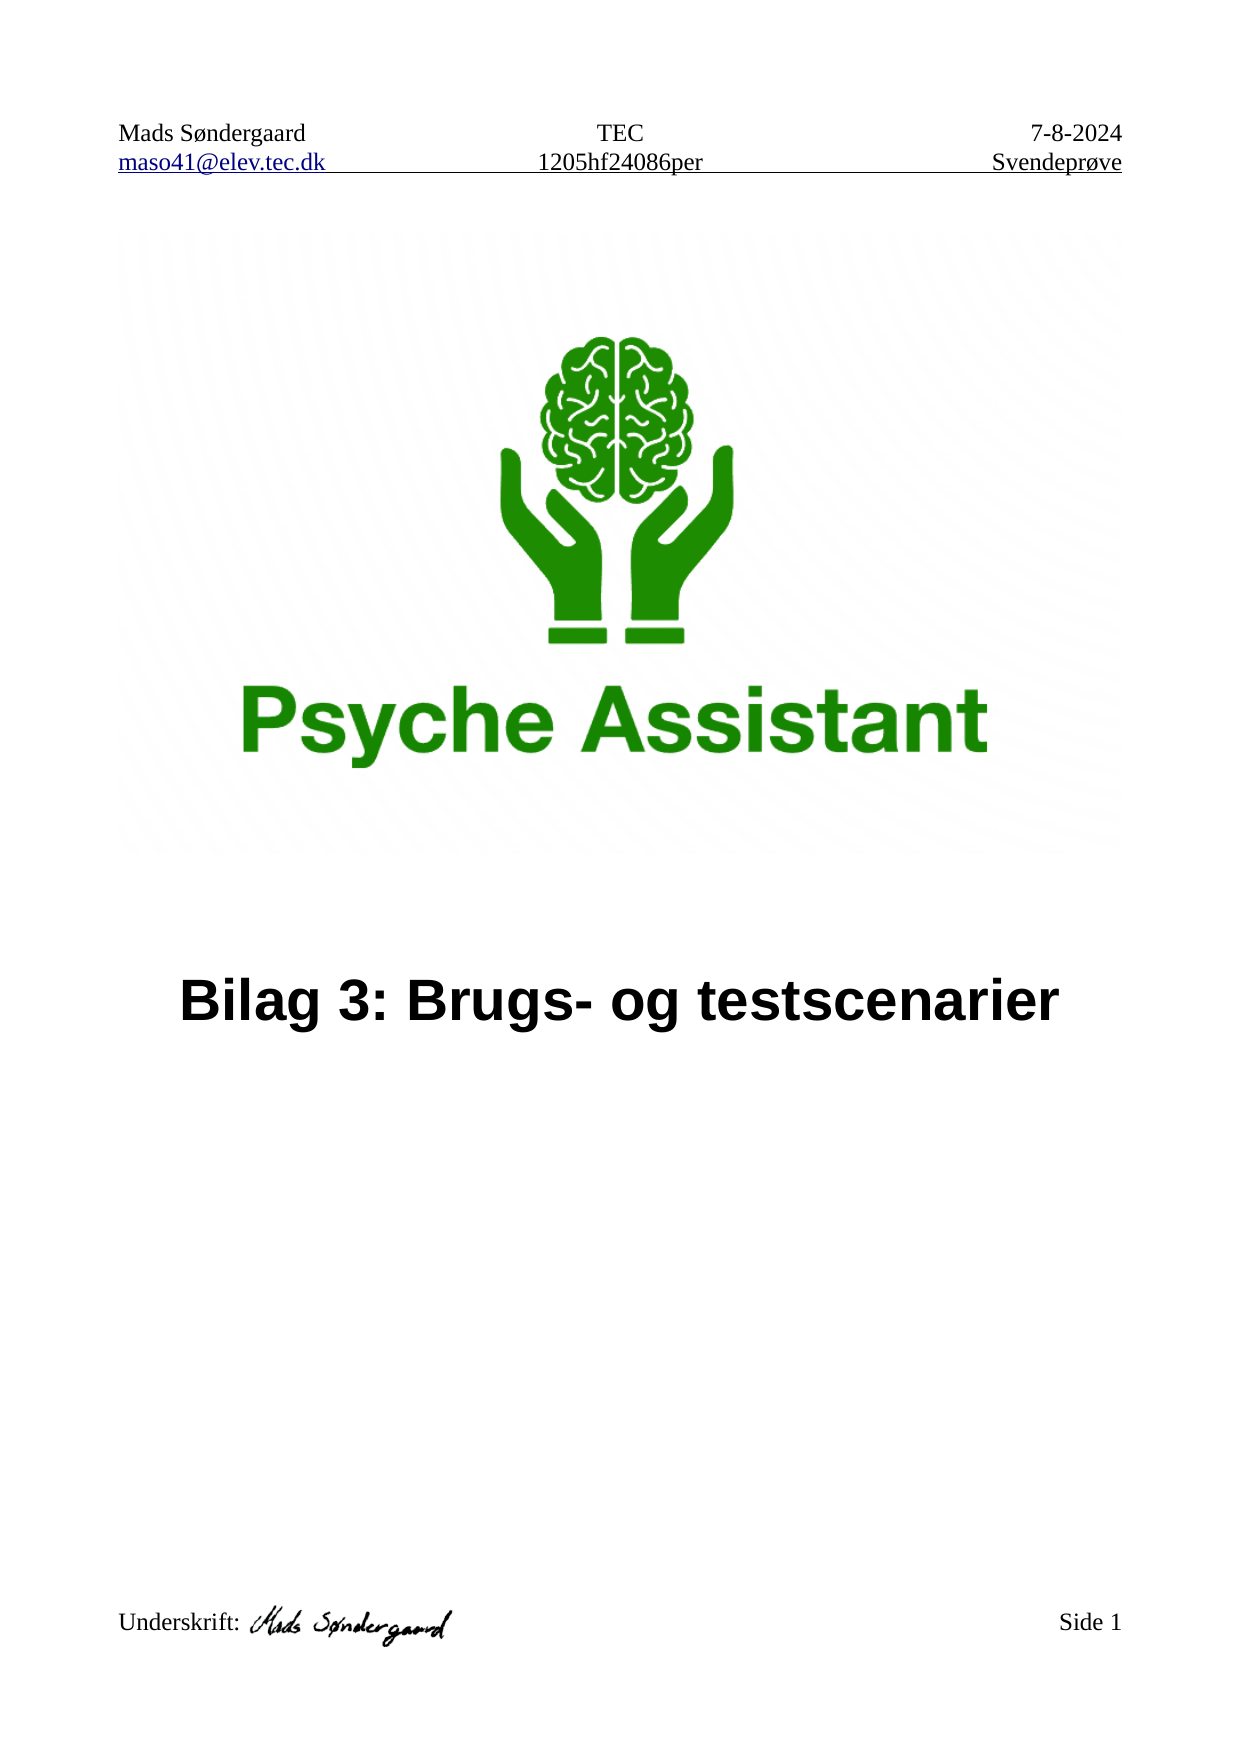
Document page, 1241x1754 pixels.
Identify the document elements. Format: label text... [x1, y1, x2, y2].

picture [118, 233, 1123, 855]
picture [244, 1600, 458, 1647]
title Bilag 3: Brugs- og testscenarier [118, 966, 1122, 1033]
